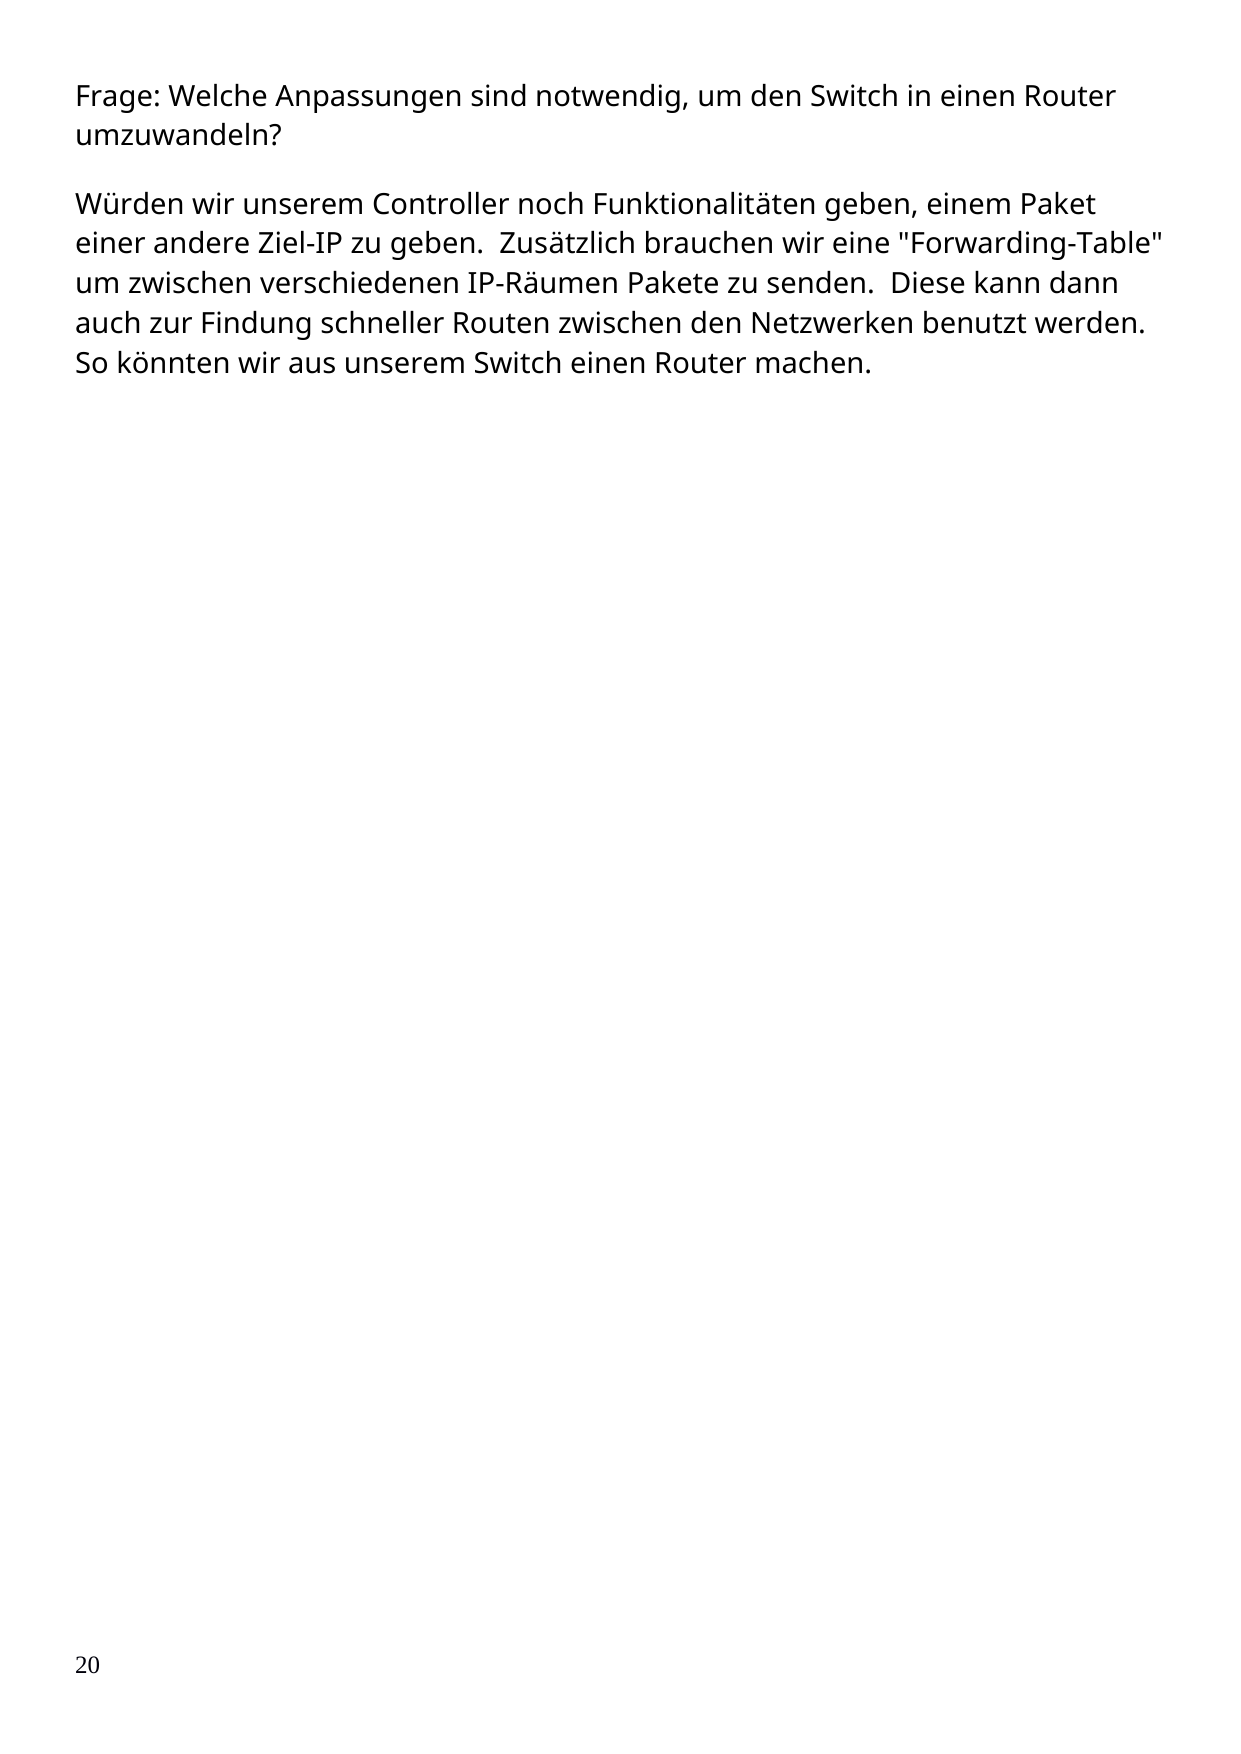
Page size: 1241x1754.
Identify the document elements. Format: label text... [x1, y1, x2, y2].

text Würden wir unserem Controller noch Funktionalitäten geben, einem Paket [75, 183, 1165, 223]
text Frage: Welche Anpassungen sind notwendig, um den Switch in einen Router umzuwandeln? [75, 75, 1165, 154]
text einer andere Ziel-IP zu geben. Zusätzlich brauchen wir eine "Forwarding-Table" um zwischen verschiedenen IP-Räumen Pakete zu senden. Diese kann dann auch zur Findung schneller Routen zwischen den Netzwerken benutzt werden. So könnten wir aus unserem Switch einen Router machen. [75, 223, 1165, 382]
